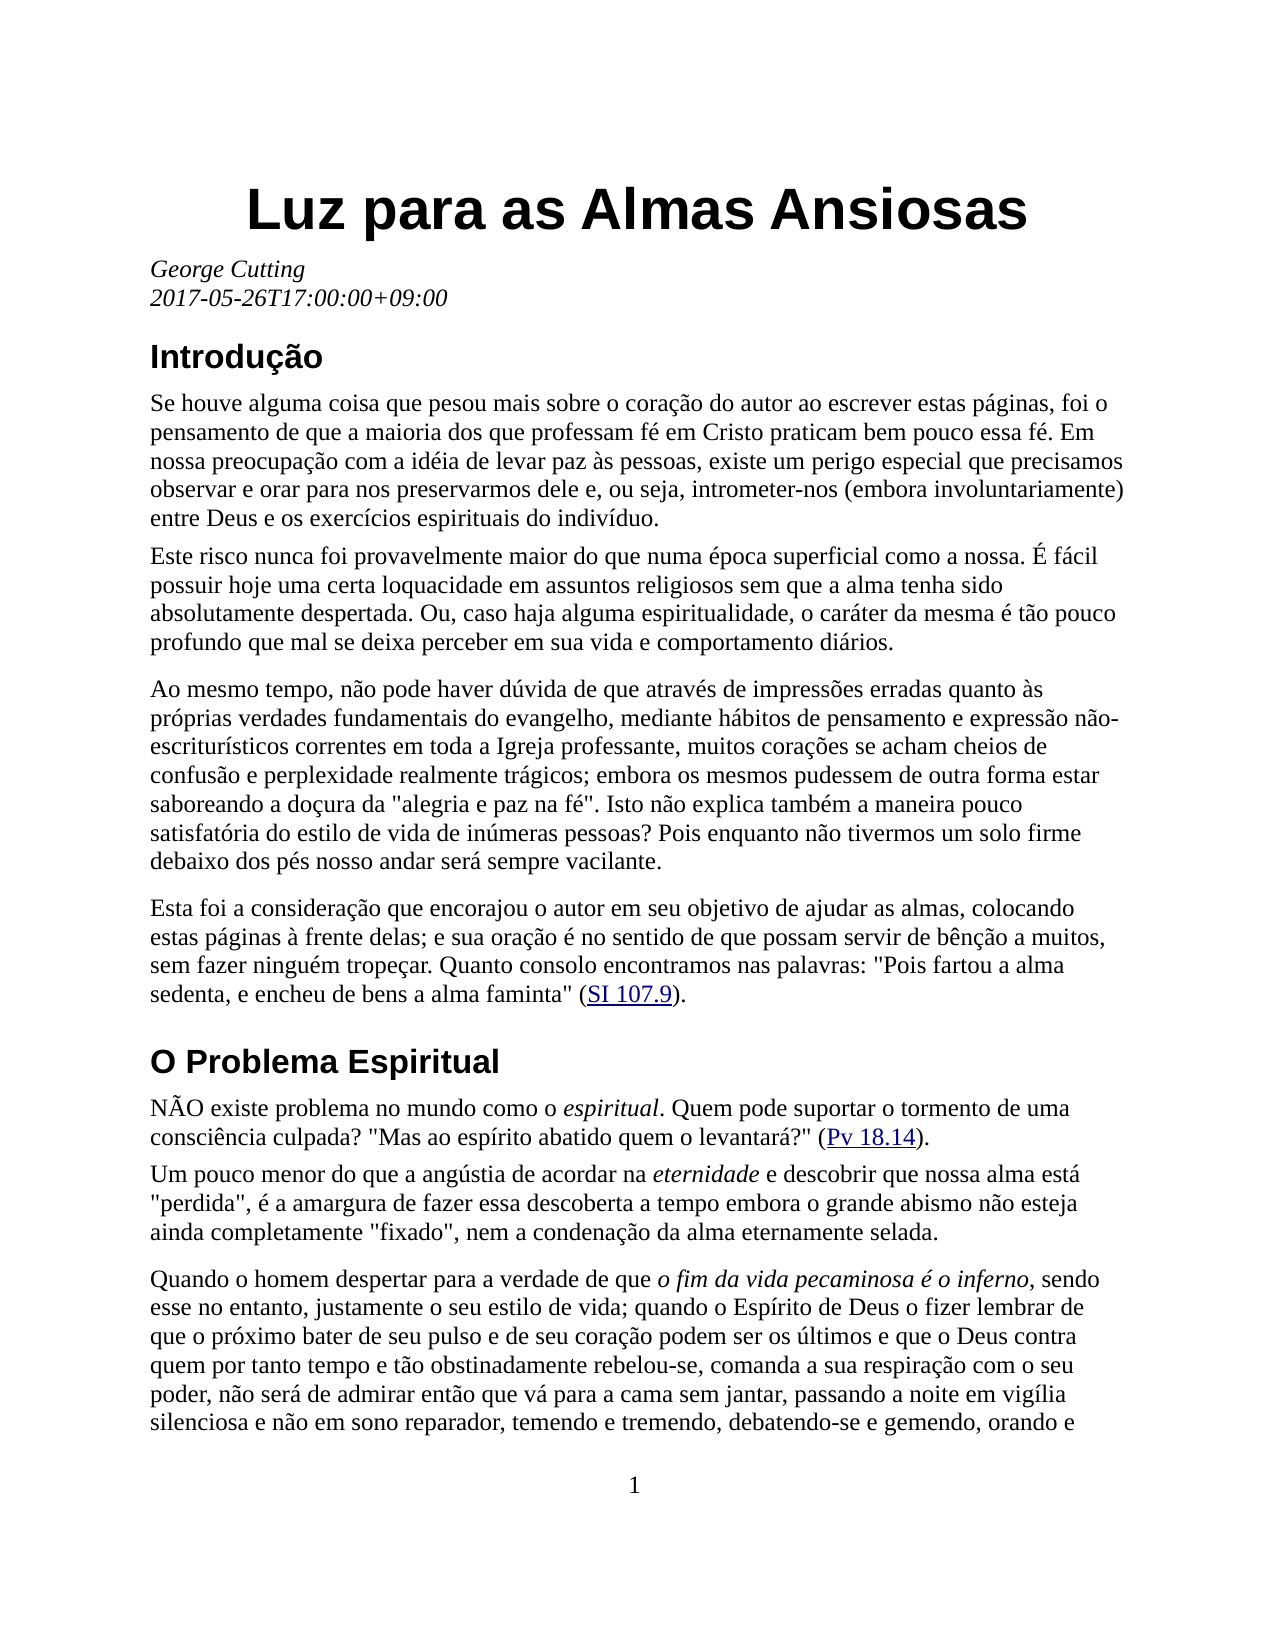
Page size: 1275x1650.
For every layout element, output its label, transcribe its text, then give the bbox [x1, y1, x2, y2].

text Este risco nunca foi provavelmente maior do que numa época superficial como a nossa. É fácil possuir hoje uma certa loquacidade em assuntos religiosos sem que a alma tenha sido absolutamente despertada. Ou, caso haja alguma espiritualidade, o caráter da mesma é tão pouco profundo que mal se deixa perceber em sua vida e comportamento diários. [150, 541, 1125, 656]
text Um pouco menor do que a angústia de acordar na eternidade e descobrir que nossa alma está "perdida", é a amargura de fazer essa descoberta a tempo embora o grande abismo não esteja ainda completamente "fixado", nem a condenação da alma eternamente selada. [150, 1159, 1125, 1246]
text George Cutting [150, 254, 1125, 283]
text Se houve alguma coisa que pesou mais sobre o coração do autor ao escrever estas páginas, foi o pensamento de que a maioria dos que professam fé em Cristo praticam bem pouco essa fé. Em nossa preocupação com a idéia de levar paz às pessoas, existe um perigo especial que precisamos observar e orar para nos preservarmos dele e, ou seja, intrometer-nos (embora involuntariamente) entre Deus e os exercícios espirituais do indivíduo. [150, 388, 1125, 532]
title Luz para as Almas Ansiosas [150, 175, 1125, 242]
text 2017-05-26T17:00:00+09:00 [150, 283, 1125, 312]
text Esta foi a consideração que encorajou o autor em seu objetivo de ajudar as almas, colocando estas páginas à frente delas; e sua oração é no sentido de que possam servir de bênção a muitos, sem fazer ninguém tropeçar. Quanto consolo encontramos nas palavras: "Pois fartou a alma sedenta, e encheu de bens a alma faminta" (SI 107.9). [150, 893, 1125, 1008]
text Quando o homem despertar para a verdade de que o fim da vida pecaminosa é o inferno, sendo esse no entanto, justamente o seu estilo de vida; quando o Espírito de Deus o fizer lembrar de que o próximo bater de seu pulso e de seu coração podem ser os últimos e que o Deus contra quem por tanto tempo e tão obstinadamente rebelou-se, comanda a sua respiração com o seu poder, não será de admirar então que vá para a cama sem jantar, passando a noite em vigília silenciosa e não em sono reparador, temendo e tremendo, debatendo-se e gemendo, orando e [150, 1264, 1125, 1436]
subtitle O Problema Espiritual [150, 1042, 1125, 1081]
text NÃO existe problema no mundo como o espiritual. Quem pode suportar o tormento de uma consciência culpada? "Mas ao espírito abatido quem o levantará?" (Pv 18.14). [150, 1093, 1125, 1151]
text Ao mesmo tempo, não pode haver dúvida de que através de impressões erradas quanto às próprias verdades fundamentais do evangelho, mediante hábitos de pensamento e expressão não-escriturísticos correntes em toda a Igreja professante, muitos corações se acham cheios de confusão e perplexidade realmente trágicos; embora os mesmos pudessem de outra forma estar saboreando a doçura da "alegria e paz na fé". Isto não explica também a maneira pouco satisfatória do estilo de vida de inúmeras pessoas? Pois enquanto não tivermos um solo firme debaixo dos pés nosso andar será sempre vacilante. [150, 674, 1125, 875]
subtitle Introdução [150, 337, 1125, 376]
